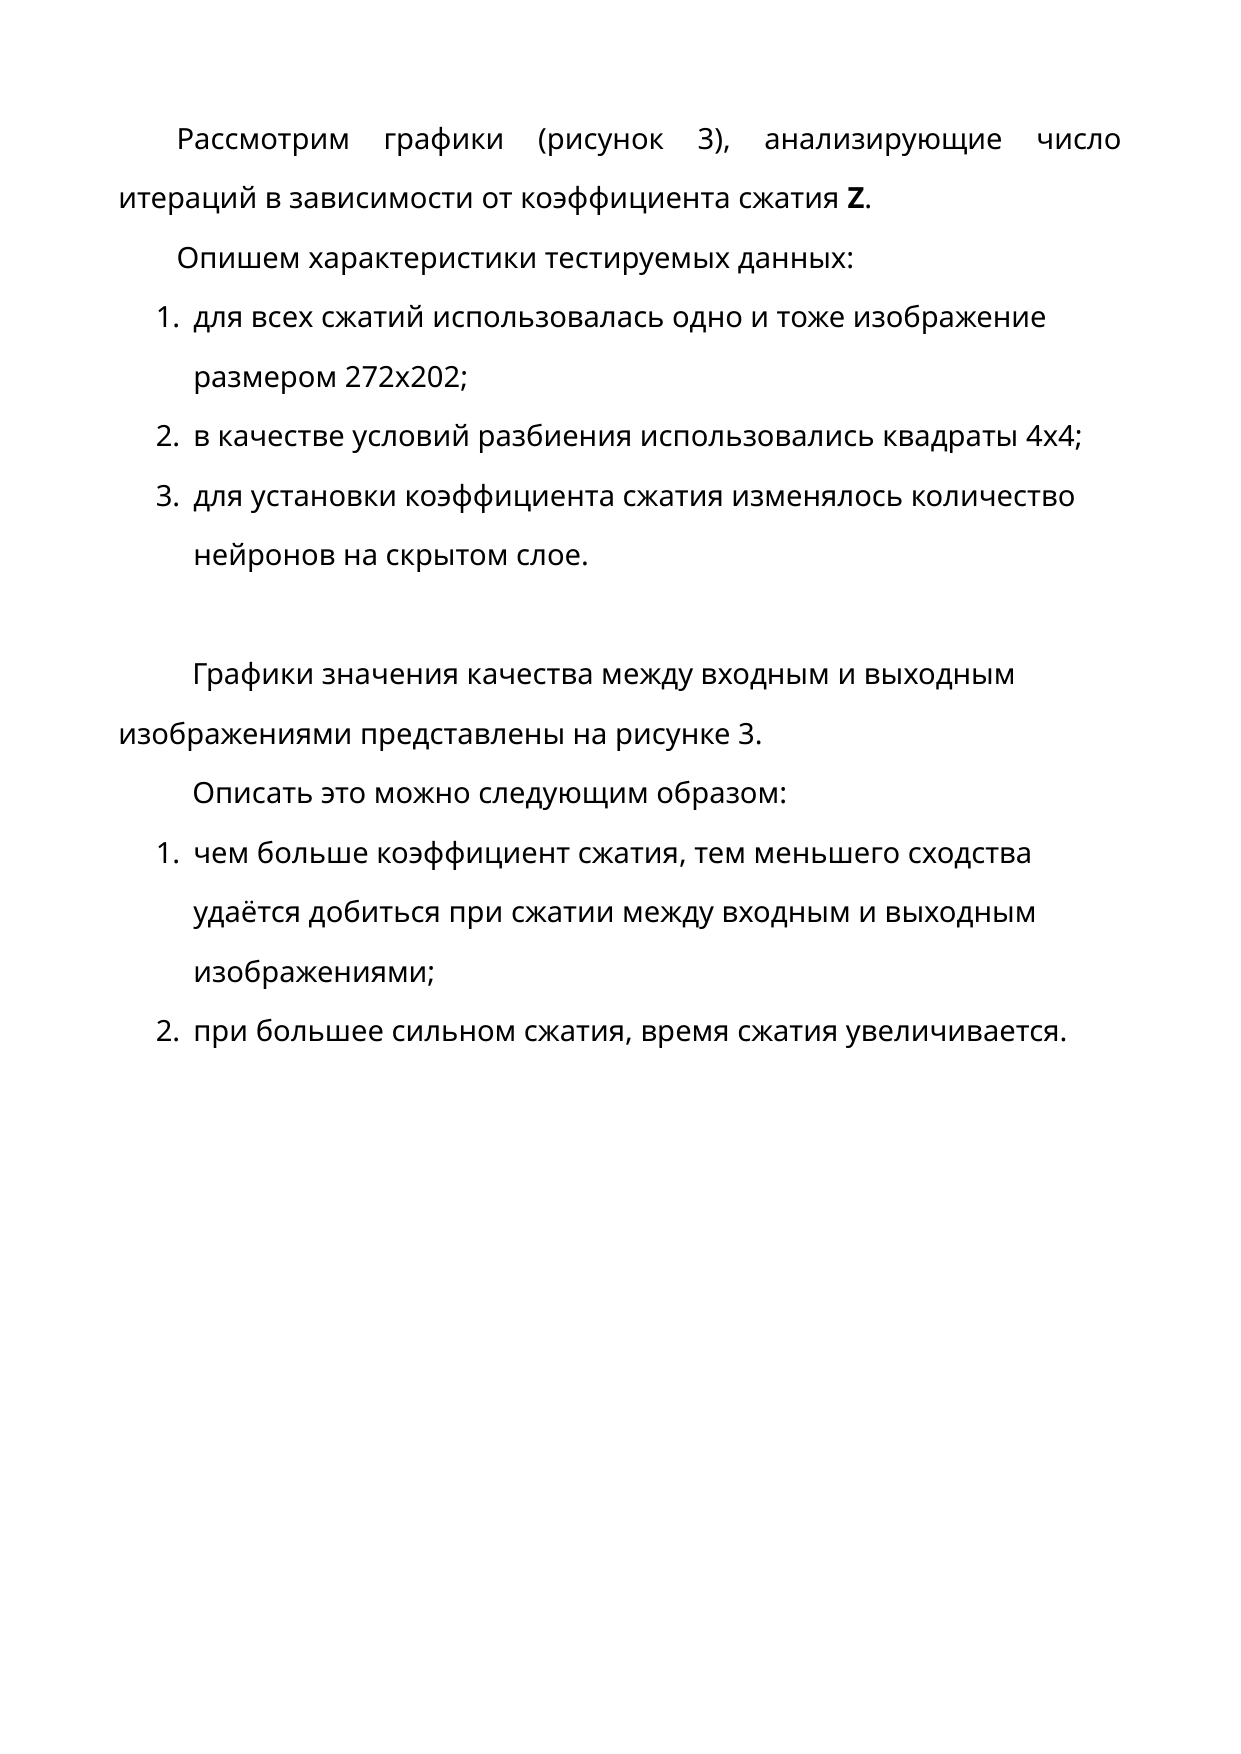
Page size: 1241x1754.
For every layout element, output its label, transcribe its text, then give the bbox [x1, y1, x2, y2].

text Рассмотрим графики (рисунок 3), анализирующие число итераций в зависимости от коэффициента сжатия Z. [118, 118, 1122, 217]
list при большее сильном сжатия, время сжатия увеличивается. [156, 1010, 1122, 1050]
list в качестве условий разбиения использовались квадраты 4х4; [156, 416, 1122, 455]
list для всех сжатий использовалась одно и тоже изображение размером 272х202; [156, 297, 1122, 396]
text Описать это можно следующим образом: [118, 772, 1122, 812]
list чем больше коэффициент сжатия, тем меньшего сходства удаётся добиться при сжатии между входным и выходным изображениями; [156, 832, 1122, 991]
text Графики значения качества между входным и выходным изображениями представлены на рисунке 3. [118, 653, 1122, 753]
list для установки коэффициента сжатия изменялось количество нейронов на скрытом слое. [156, 475, 1122, 574]
text Опишем характеристики тестируемых данных: [118, 237, 1122, 277]
